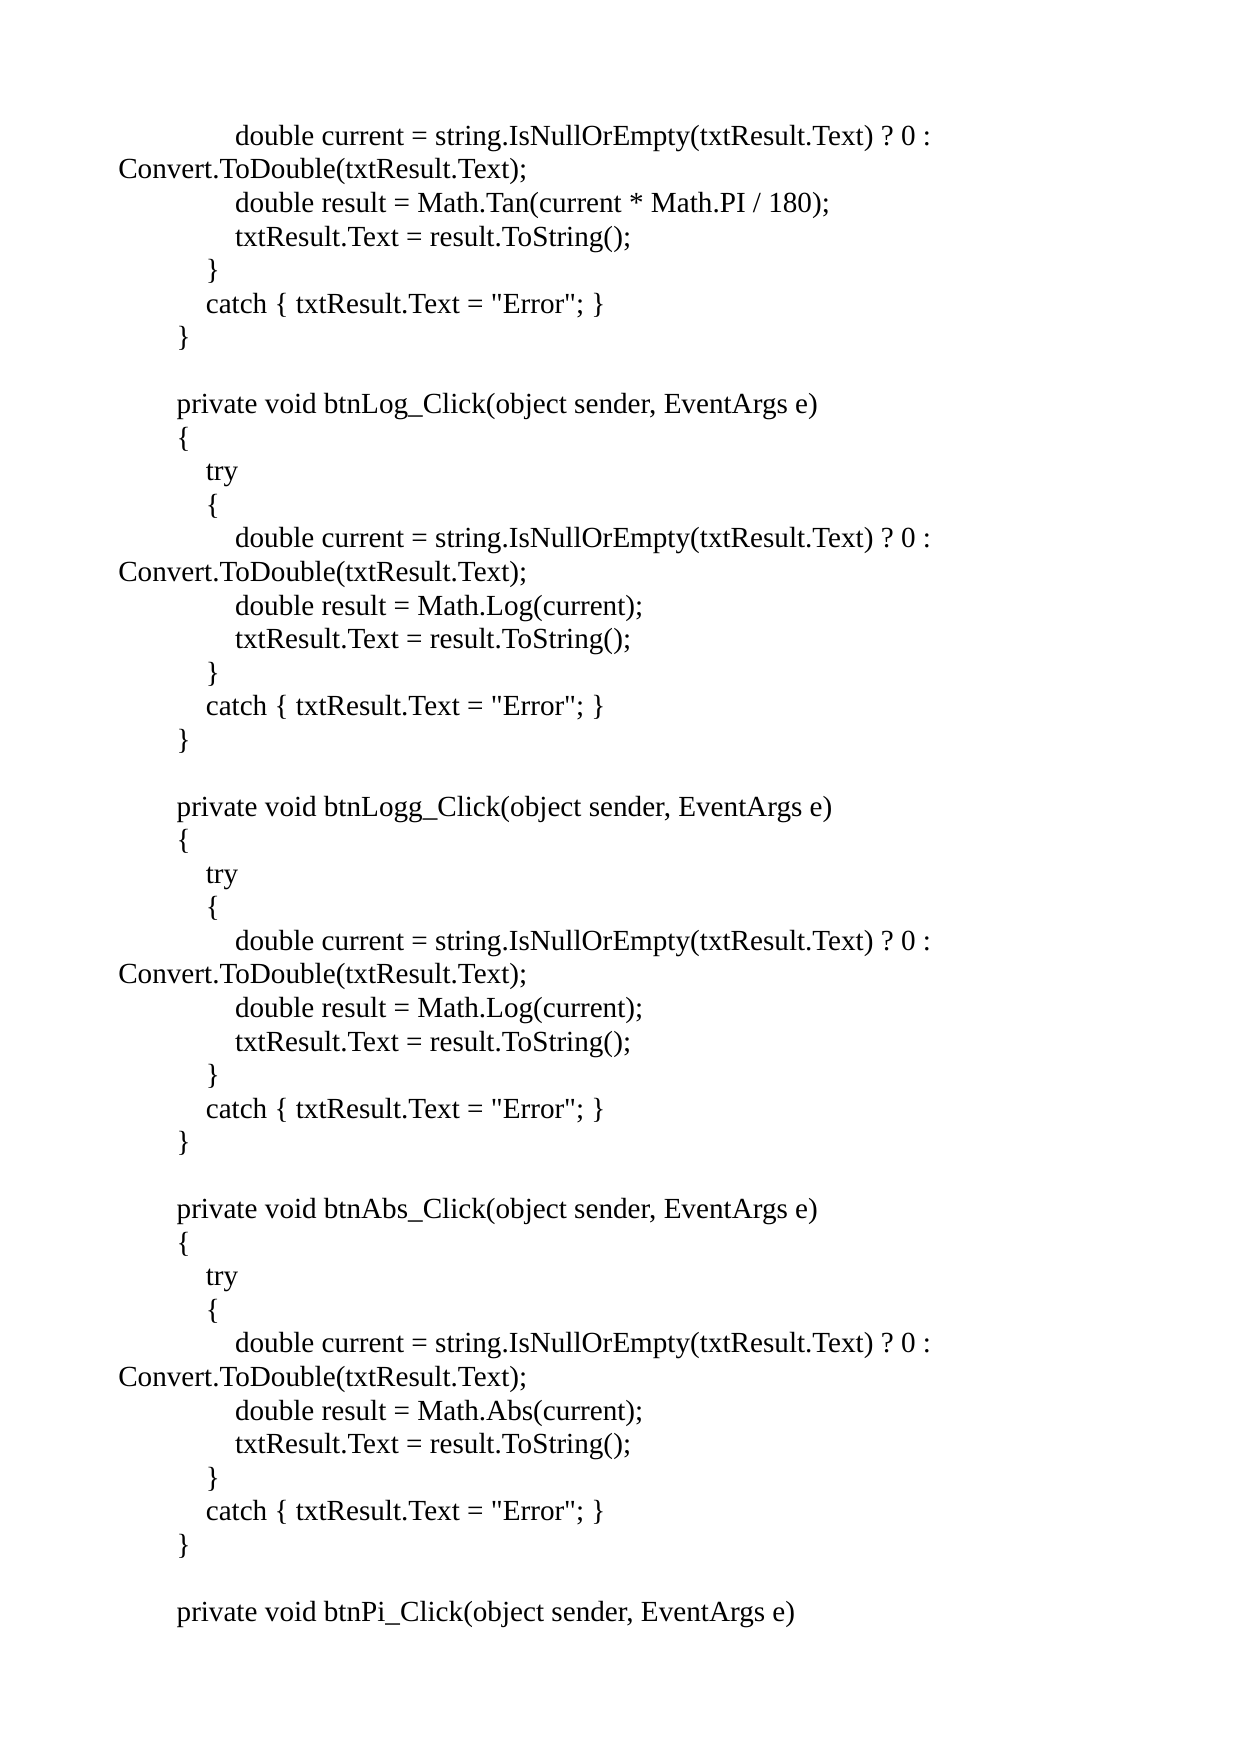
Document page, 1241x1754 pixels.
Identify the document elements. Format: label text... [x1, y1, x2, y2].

text } [118, 252, 1122, 286]
text txtResult.Text = result.ToString(); [118, 621, 1122, 655]
text { [118, 1225, 1122, 1258]
text txtResult.Text = result.ToString(); [118, 1024, 1122, 1057]
text { [118, 420, 1122, 453]
text } [118, 1460, 1122, 1493]
text catch { txtResult.Text = "Error"; } [118, 688, 1122, 722]
text } [118, 1527, 1122, 1560]
text double result = Math.Tan(current * Math.PI / 180); [118, 185, 1122, 219]
text { [118, 822, 1122, 856]
text double current = string.IsNullOrEmpty(txtResult.Text) ? 0 : Convert.ToDouble(txtResult.Text); [118, 118, 1122, 185]
text } [118, 655, 1122, 688]
text { [118, 1292, 1122, 1326]
text private void btnPi_Click(object sender, EventArgs e) [118, 1594, 1122, 1627]
text try [118, 856, 1122, 889]
text { [118, 487, 1122, 521]
text } [118, 319, 1122, 353]
text catch { txtResult.Text = "Error"; } [118, 286, 1122, 319]
text } [118, 1057, 1122, 1091]
text { [118, 889, 1122, 923]
text double current = string.IsNullOrEmpty(txtResult.Text) ? 0 : Convert.ToDouble(txtResult.Text); [118, 521, 1122, 588]
text private void btnLog_Click(object sender, EventArgs e) [118, 386, 1122, 420]
text double result = Math.Log(current); [118, 588, 1122, 621]
text double result = Math.Log(current); [118, 990, 1122, 1024]
text try [118, 1258, 1122, 1292]
text double current = string.IsNullOrEmpty(txtResult.Text) ? 0 : Convert.ToDouble(txtResult.Text); [118, 1326, 1122, 1393]
text private void btnLogg_Click(object sender, EventArgs e) [118, 789, 1122, 822]
text txtResult.Text = result.ToString(); [118, 219, 1122, 252]
text } [118, 1124, 1122, 1158]
text catch { txtResult.Text = "Error"; } [118, 1493, 1122, 1527]
text private void btnAbs_Click(object sender, EventArgs e) [118, 1191, 1122, 1225]
text } [118, 722, 1122, 755]
text try [118, 453, 1122, 487]
text catch { txtResult.Text = "Error"; } [118, 1091, 1122, 1124]
text txtResult.Text = result.ToString(); [118, 1426, 1122, 1460]
text double current = string.IsNullOrEmpty(txtResult.Text) ? 0 : Convert.ToDouble(txtResult.Text); [118, 923, 1122, 990]
text double result = Math.Abs(current); [118, 1393, 1122, 1426]
